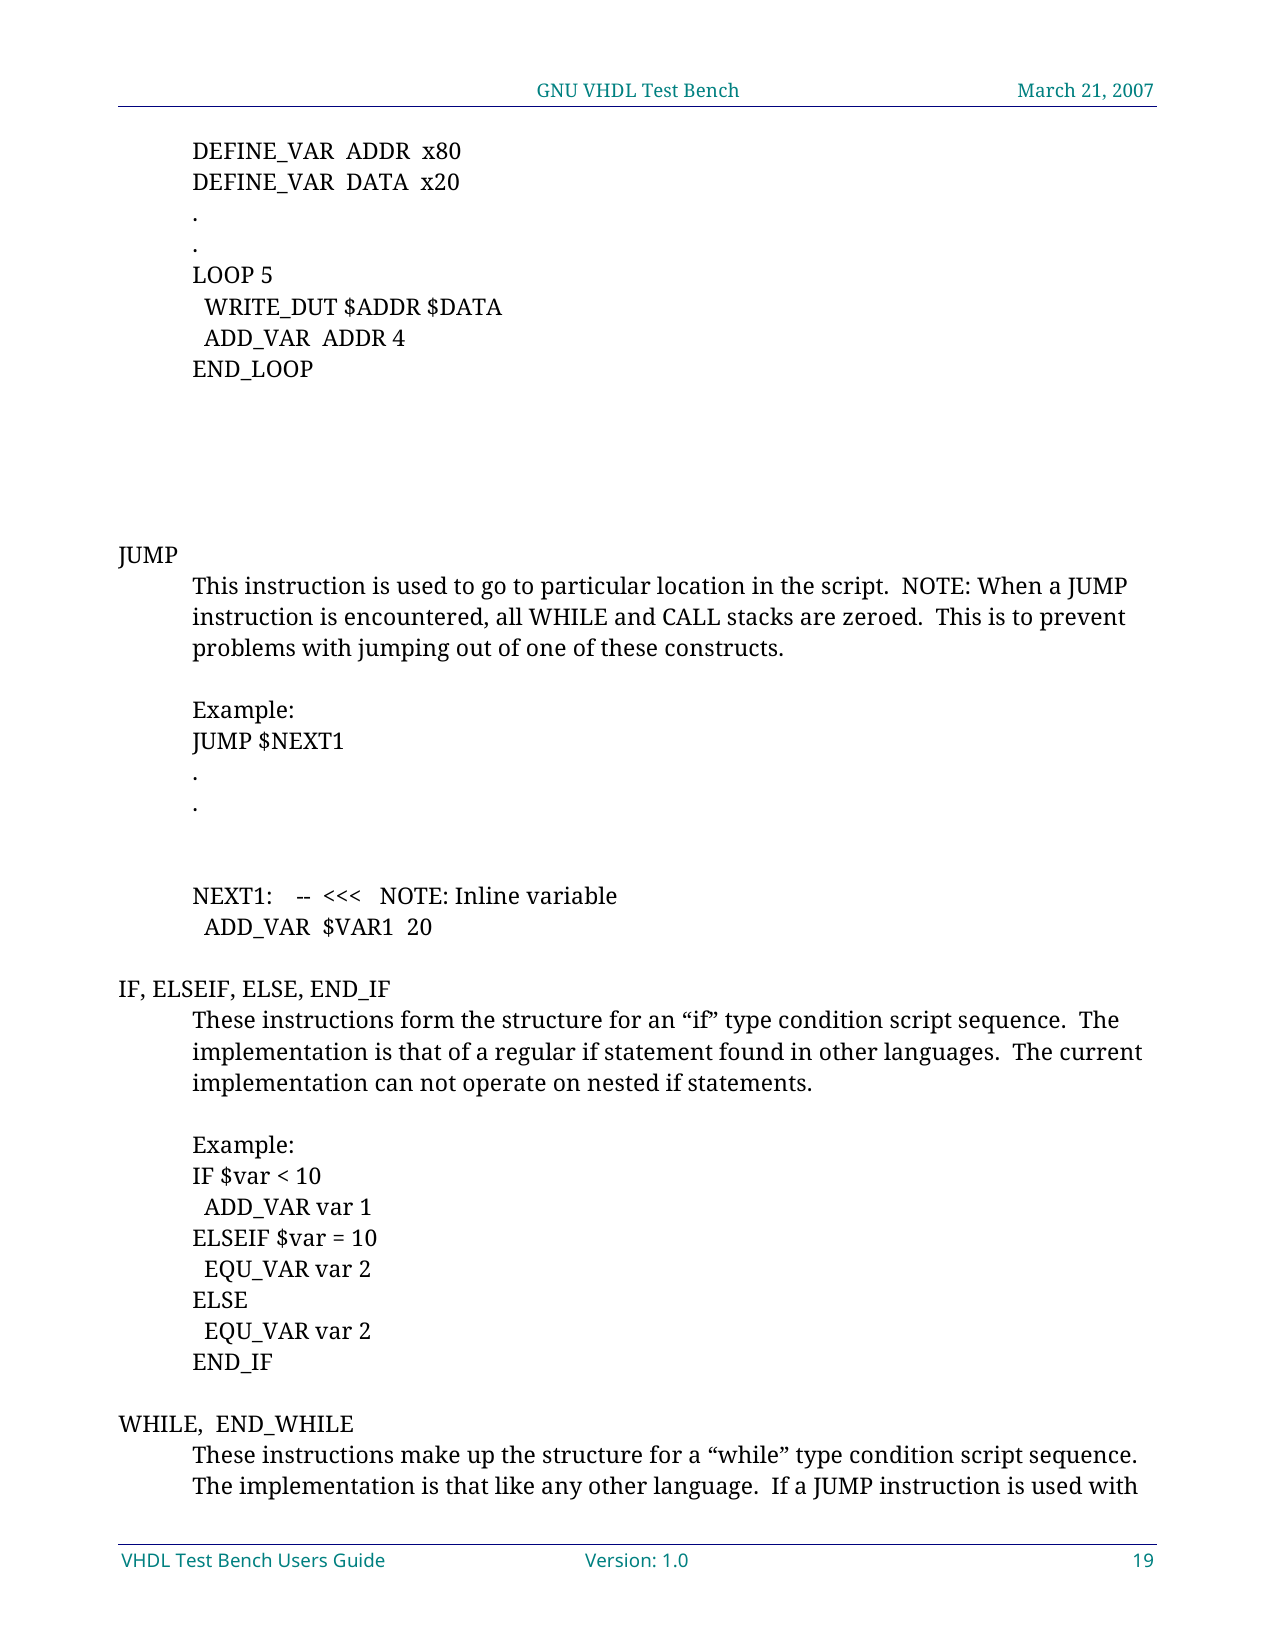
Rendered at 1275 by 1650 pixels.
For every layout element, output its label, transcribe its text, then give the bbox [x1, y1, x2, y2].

text ADD_VAR var 1 [192, 1191, 1157, 1222]
text WHILE, END_WHILE [118, 1408, 1157, 1439]
text . [192, 756, 1157, 787]
text These instructions form the structure for an “if” type condition script sequence. The implementation is that of a regular if statement found in other languages. The current implementation can not operate on nested if statements. [192, 1004, 1157, 1098]
text DEFINE_VAR DATA x20 [192, 166, 1157, 197]
text These instructions make up the structure for a “while” type condition script sequence. The implementation is that like any other language. If a JUMP instruction is used with [192, 1439, 1157, 1501]
text NEXT1: -- <<< NOTE: Inline variable [192, 880, 1157, 911]
text . [192, 197, 1157, 228]
text This instruction is used to go to particular location in the script. NOTE: When a JUMP instruction is encountered, all WHILE and CALL stacks are zeroed. This is to prevent problems with jumping out of one of these constructs. [192, 570, 1157, 663]
text END_IF [192, 1346, 1157, 1377]
text IF, ELSEIF, ELSE, END_IF [118, 973, 1157, 1004]
text EQU_VAR var 2 [192, 1253, 1157, 1284]
text DEFINE_VAR ADDR x80 [192, 135, 1157, 166]
text WRITE_DUT $ADDR $DATA [192, 291, 1157, 322]
text . [192, 787, 1157, 818]
text LOOP 5 [192, 259, 1157, 291]
text ELSEIF $var = 10 [192, 1222, 1157, 1253]
text Example: [192, 694, 1157, 725]
text END_LOOP [192, 353, 1157, 384]
text . [192, 228, 1157, 259]
text Example: [192, 1129, 1157, 1160]
text ELSE [192, 1284, 1157, 1315]
text JUMP $NEXT1 [192, 725, 1157, 756]
text IF $var < 10 [192, 1160, 1157, 1191]
text EQU_VAR var 2 [192, 1315, 1157, 1346]
text ADD_VAR ADDR 4 [192, 322, 1157, 353]
text ADD_VAR $VAR1 20 [192, 911, 1157, 942]
text JUMP [118, 539, 1157, 570]
